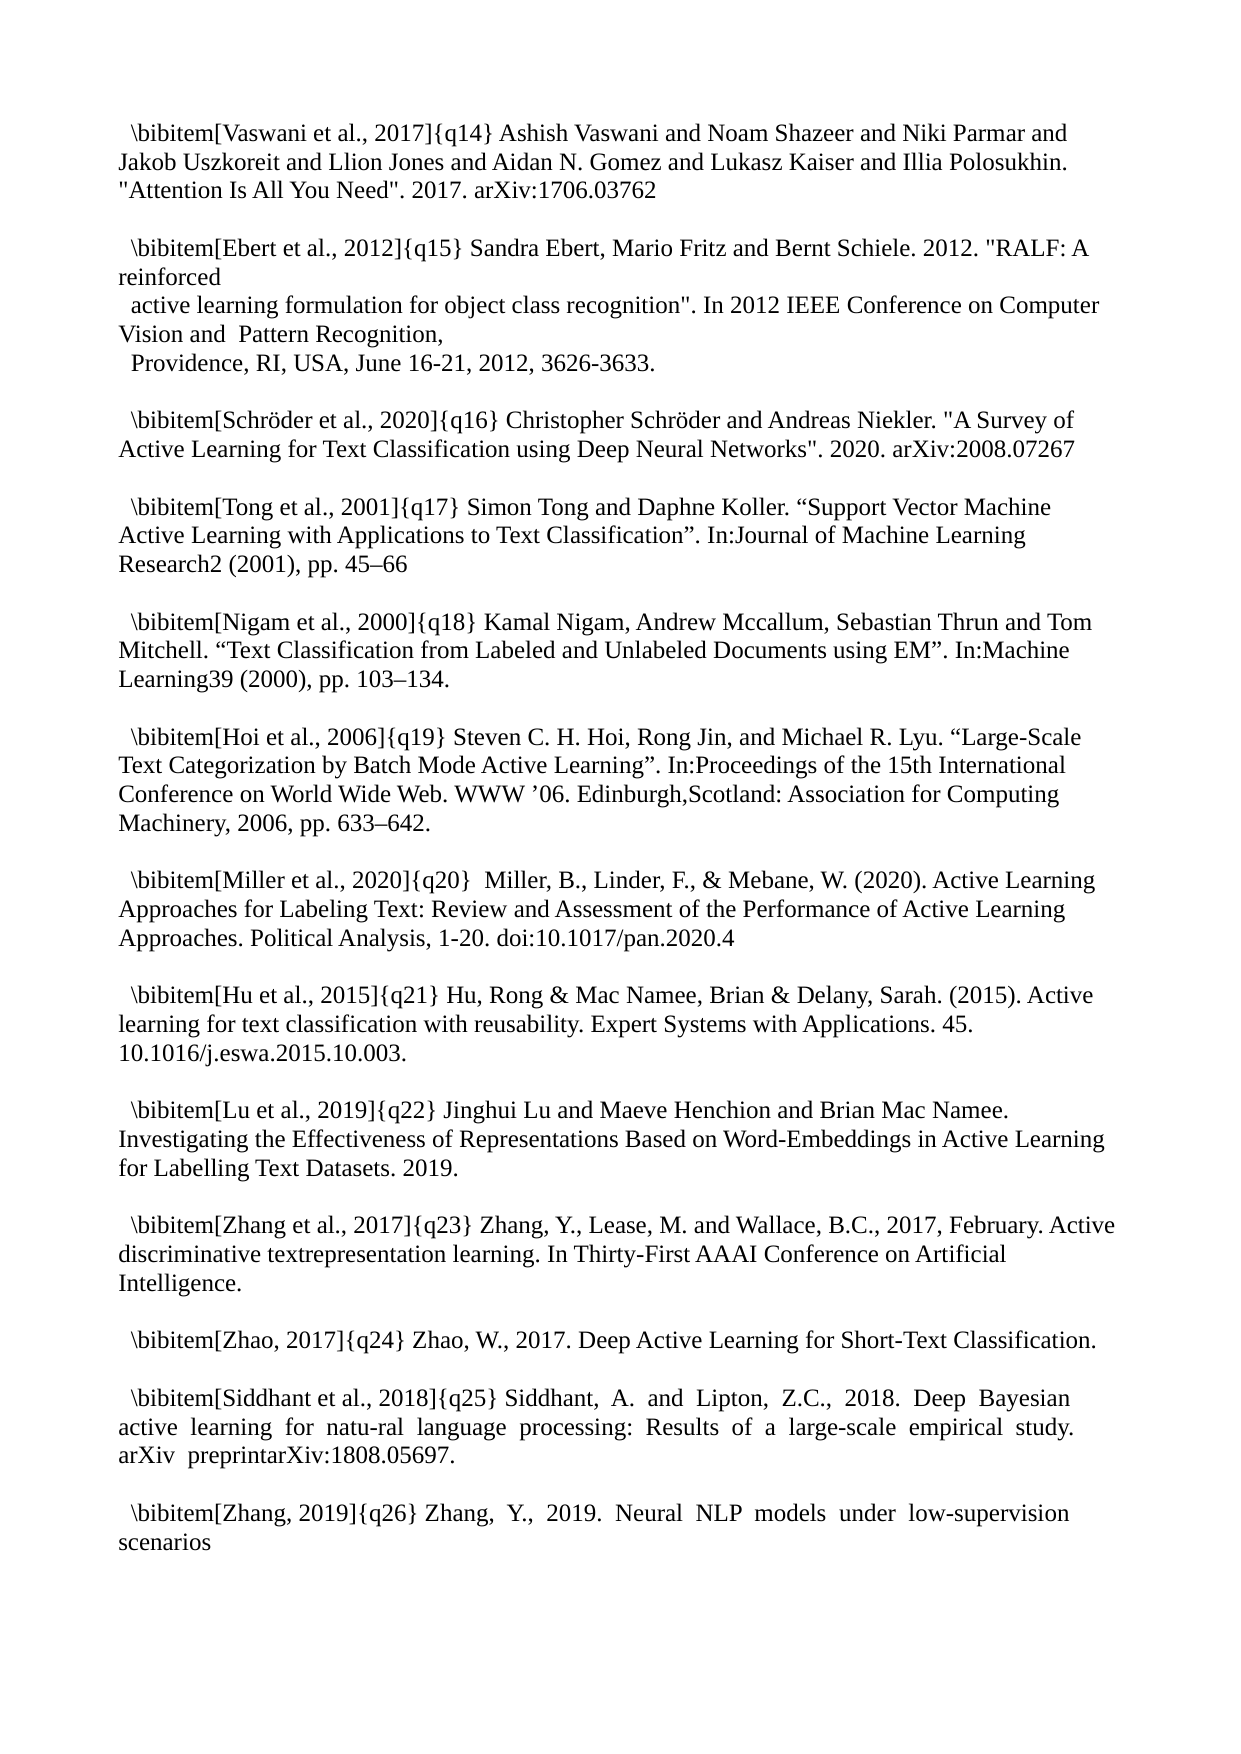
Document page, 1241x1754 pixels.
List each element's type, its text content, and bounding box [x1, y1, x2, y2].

text \bibitem[Lu et al., 2019]{q22} Jinghui Lu and Maeve Henchion and Brian Mac Namee. Investigating the Effectiveness of Representations Based on Word-Embeddings in Active Learning for Labelling Text Datasets. 2019. [118, 1096, 1122, 1182]
text \bibitem[Schröder et al., 2020]{q16} Christopher Schröder and Andreas Niekler. "A Survey of Active Learning for Text Classification using Deep Neural Networks". 2020. arXiv:2008.07267 [118, 406, 1122, 463]
text active learning formulation for object class recognition". In 2012 IEEE Conference on Computer Vision and Pattern Recognition, [118, 291, 1122, 348]
text \bibitem[Zhang, 2019]{q26} Zhang, Y., 2019. Neural NLP models under low-supervision scenarios [118, 1498, 1122, 1556]
text \bibitem[Ebert et al., 2012]{q15} Sandra Ebert, Mario Fritz and Bernt Schiele. 2012. "RALF: A reinforced [118, 233, 1122, 291]
text \bibitem[Miller et al., 2020]{q20} Miller, B., Linder, F., & Mebane, W. (2020). Active Learning Approaches for Labeling Text: Review and Assessment of the Performance of Active Learning Approaches. Political Analysis, 1-20. doi:10.1017/pan.2020.4 [118, 866, 1122, 952]
text Providence, RI, USA, June 16-21, 2012, 3626-3633. [118, 348, 1122, 377]
text \bibitem[Zhao, 2017]{q24} Zhao, W., 2017. Deep Active Learning for Short-Text Classification. [118, 1326, 1122, 1354]
text \bibitem[Vaswani et al., 2017]{q14} Ashish Vaswani and Noam Shazeer and Niki Parmar and Jakob Uszkoreit and Llion Jones and Aidan N. Gomez and Lukasz Kaiser and Illia Polosukhin. "Attention Is All You Need". 2017. arXiv:1706.03762 [118, 118, 1122, 204]
text \bibitem[Hu et al., 2015]{q21} Hu, Rong & Mac Namee, Brian & Delany, Sarah. (2015). Active learning for text classification with reusability. Expert Systems with Applications. 45. 10.1016/j.eswa.2015.10.003. [118, 981, 1122, 1067]
text \bibitem[Zhang et al., 2017]{q23} Zhang, Y., Lease, M. and Wallace, B.C., 2017, February. Active discriminative textrepresentation learning. In Thirty-First AAAI Conference on Artificial Intelligence. [118, 1211, 1122, 1297]
text \bibitem[Tong et al., 2001]{q17} Simon Tong and Daphne Koller. “Support Vector Machine Active Learning with Applications to Text Classification”. In:Journal of Machine Learning Research2 (2001), pp. 45–66 [118, 492, 1122, 578]
text \bibitem[Siddhant et al., 2018]{q25} Siddhant, A. and Lipton, Z.C., 2018. Deep Bayesian active learning for natu-ral language processing: Results of a large-scale empirical study. arXiv preprintarXiv:1808.05697. [118, 1383, 1122, 1469]
text \bibitem[Hoi et al., 2006]{q19} Steven C. H. Hoi, Rong Jin, and Michael R. Lyu. “Large-Scale Text Categorization by Batch Mode Active Learning”. In:Proceedings of the 15th International Conference on World Wide Web. WWW ’06. Edinburgh,Scotland: Association for Computing Machinery, 2006, pp. 633–642. [118, 722, 1122, 837]
text \bibitem[Nigam et al., 2000]{q18} Kamal Nigam, Andrew Mccallum, Sebastian Thrun and Tom Mitchell. “Text Classification from Labeled and Unlabeled Documents using EM”. In:Machine Learning39 (2000), pp. 103–134. [118, 607, 1122, 693]
